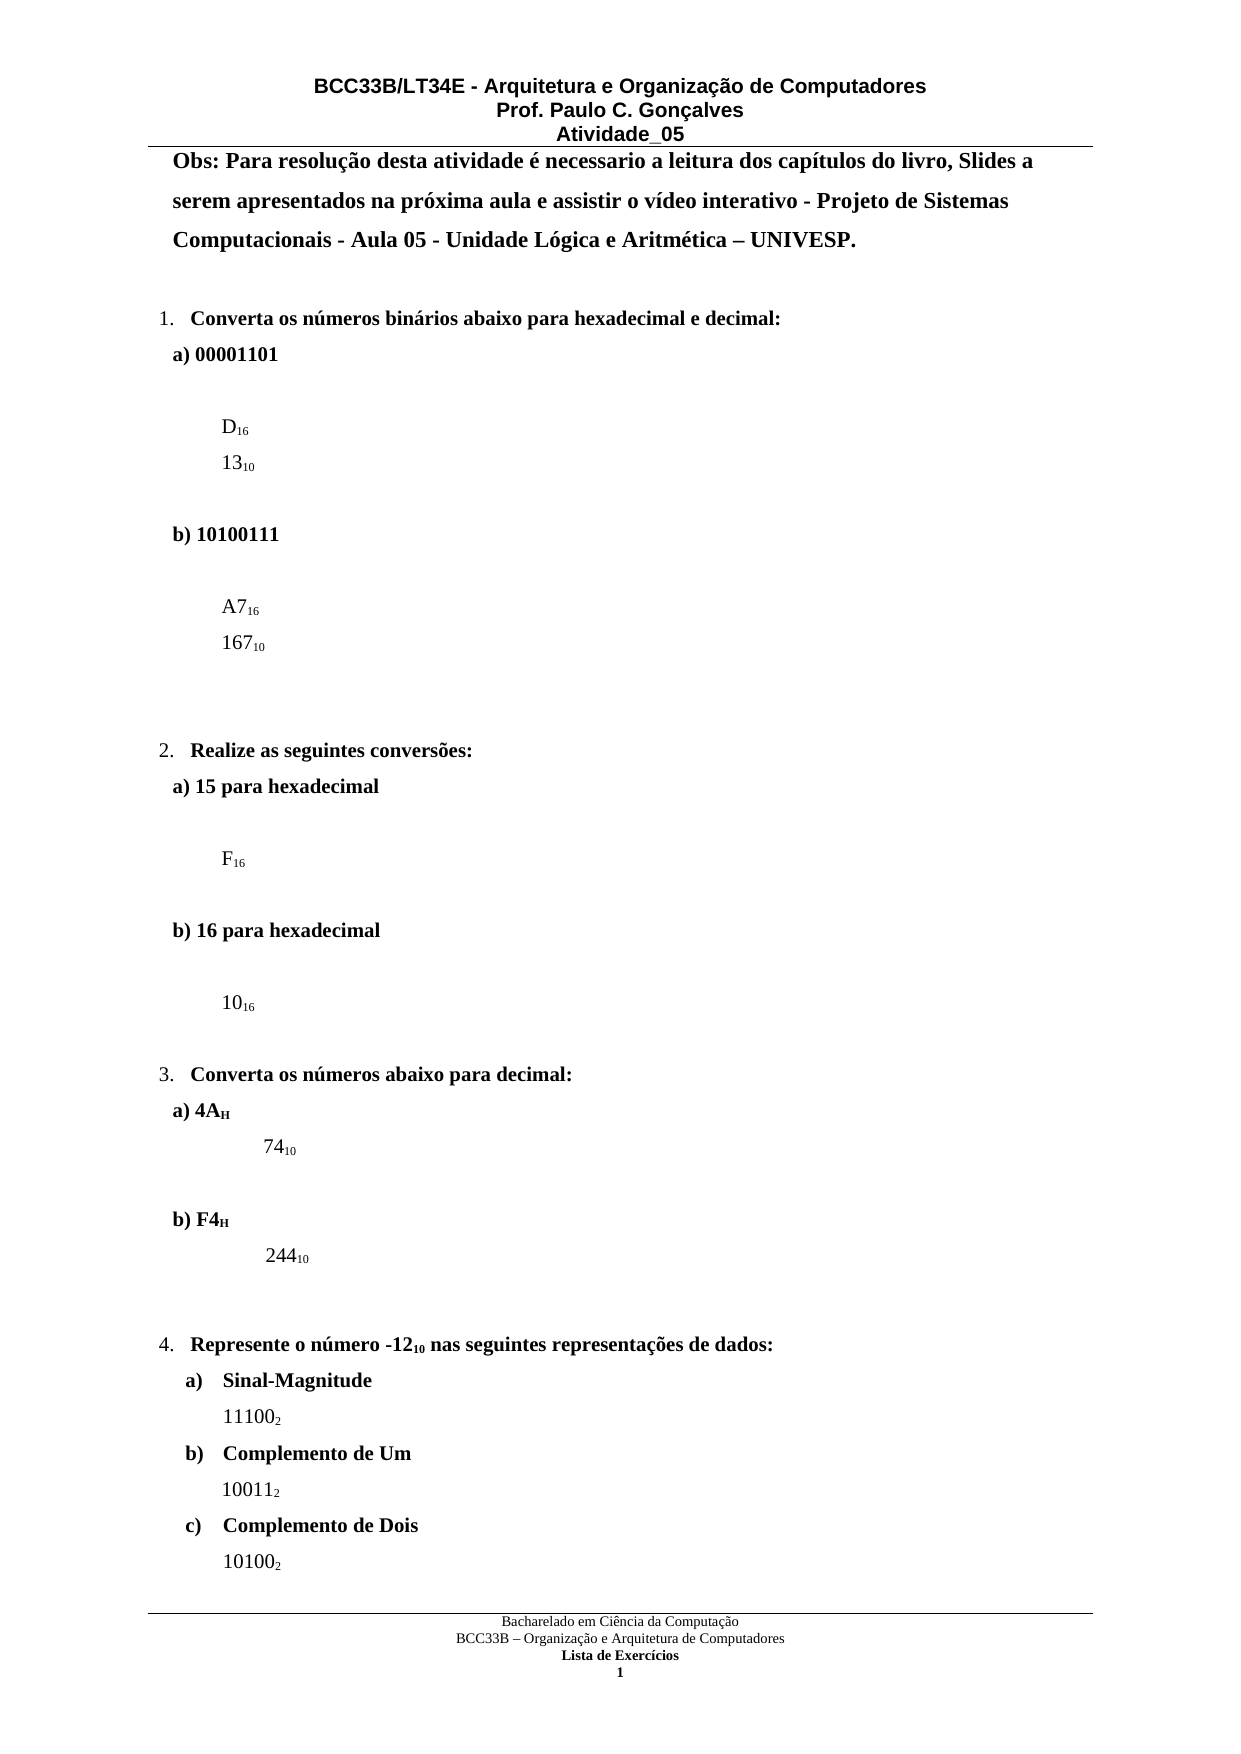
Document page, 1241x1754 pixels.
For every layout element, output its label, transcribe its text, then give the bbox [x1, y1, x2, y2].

list 101002 [185, 1549, 1093, 1573]
list Complemento de Dois [185, 1513, 1093, 1537]
text 16710 [148, 630, 1093, 654]
list a) 4AH [153, 1098, 1093, 1122]
list a) 00001101 [153, 342, 1093, 366]
list Complemento de Um [185, 1441, 1093, 1464]
list Converta os números abaixo para decimal: [153, 1062, 1093, 1086]
text D16 [148, 414, 1093, 438]
list Obs: Para resolução desta atividade é necessario a leitura dos capítulos do livro, Slides a serem apresentados na próxima aula e assistir o vídeo interativo - Projeto de Sistemas Computacionais - Aula 05 - Unidade Lógica e Aritmética – UNIVESP. [153, 148, 1093, 253]
text 1310 [148, 450, 1093, 474]
list Converta os números binários abaixo para hexadecimal e decimal: [153, 306, 1093, 329]
text A716 [148, 594, 1093, 618]
list b) F4H [153, 1207, 1093, 1231]
list 111002 [185, 1404, 1093, 1428]
list b) 16 para hexadecimal [153, 918, 1093, 942]
list Represente o número -1210 nas seguintes representações de dados: [153, 1332, 1093, 1356]
list b) 10100111 [153, 522, 1093, 546]
list Realize as seguintes conversões: [153, 738, 1093, 762]
list 24410 [223, 1243, 1093, 1267]
text 1016 [148, 990, 1093, 1014]
list 7410 [223, 1134, 1093, 1158]
list Sinal-Magnitude [185, 1368, 1093, 1392]
text 100112 [148, 1477, 1093, 1501]
text F16 [148, 846, 1093, 870]
list a) 15 para hexadecimal [153, 774, 1093, 798]
